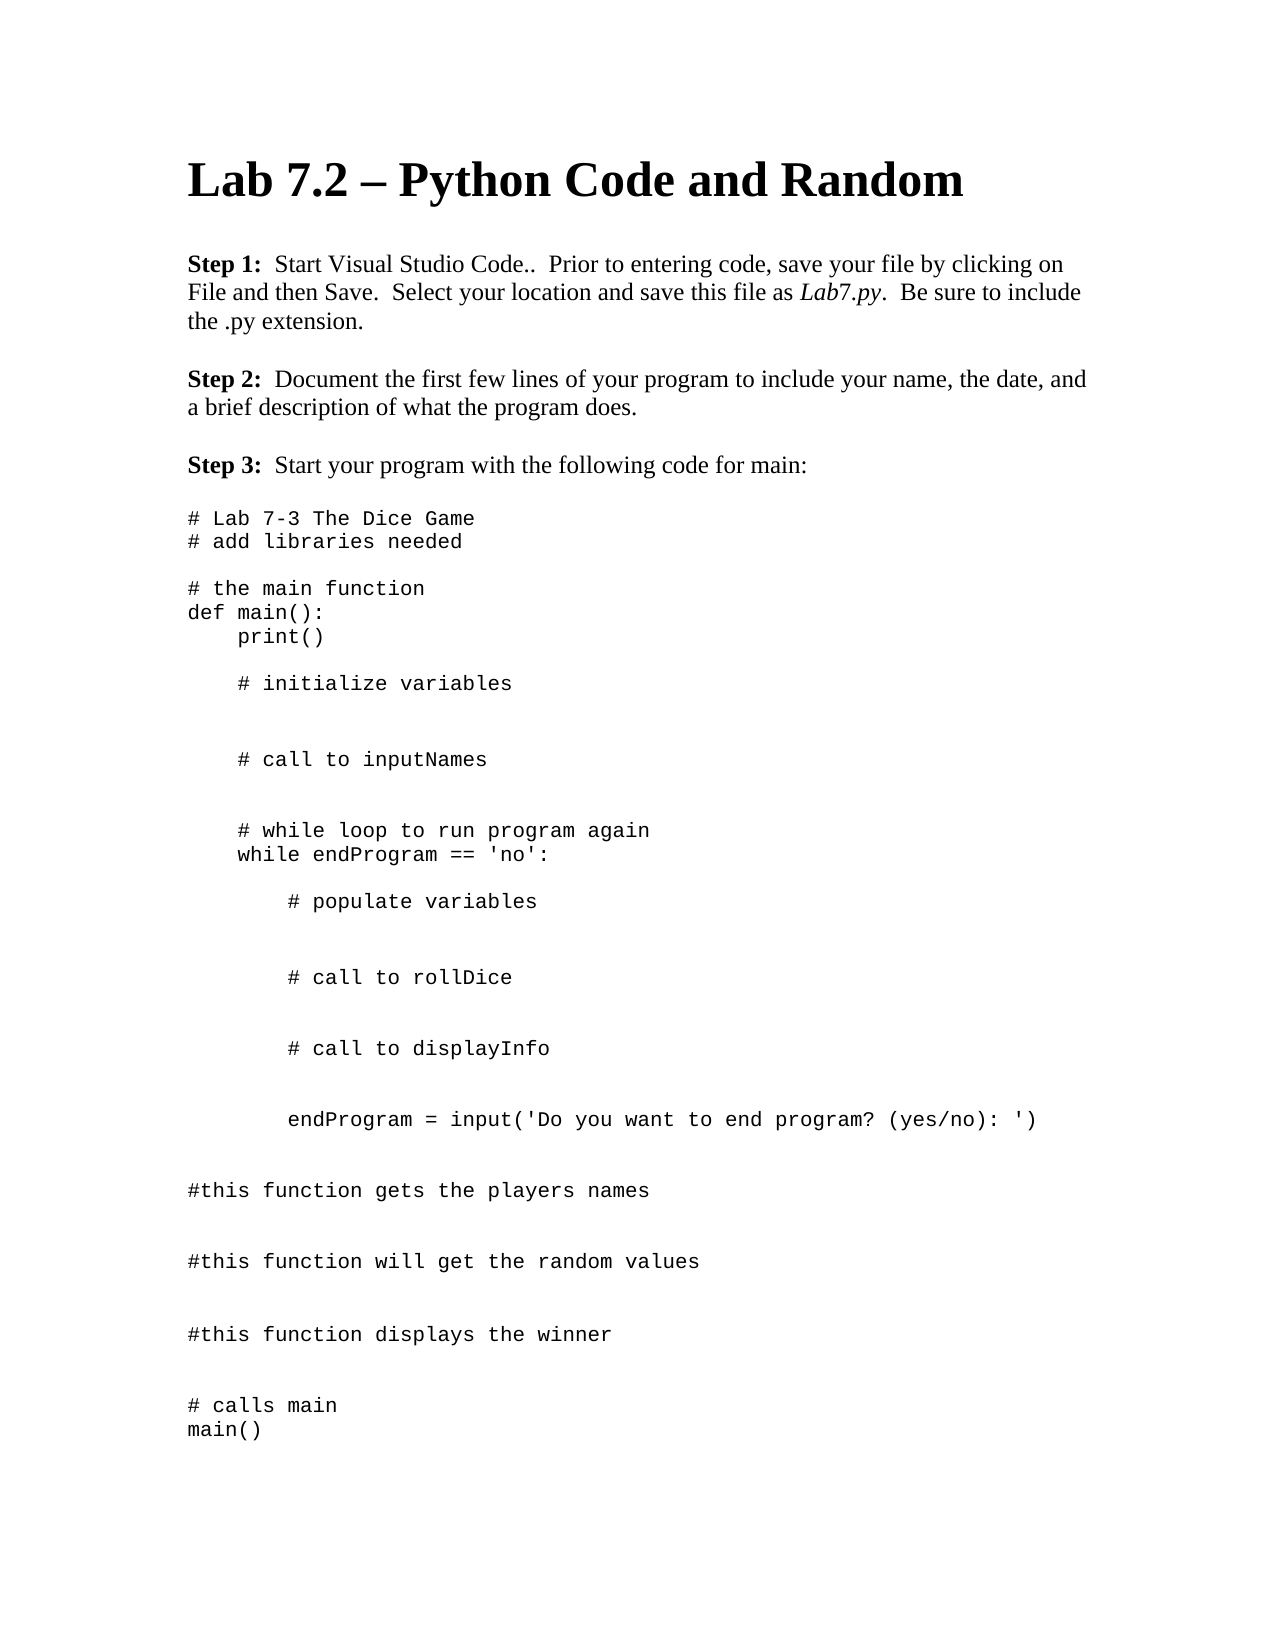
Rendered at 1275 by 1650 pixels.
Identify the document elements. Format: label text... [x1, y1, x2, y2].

text print() [187, 626, 1087, 649]
text # initialize variables [187, 673, 1087, 697]
text Step 2: Document the first few lines of your program to include your name, the date, and a brief description of what the program does. [187, 364, 1087, 421]
text while endProgram == 'no': [187, 844, 1087, 867]
subtitle Lab 7.2 – Python Code and Random [187, 150, 1087, 207]
text #this function will get the random values [187, 1251, 1087, 1274]
text #this function displays the winner [187, 1324, 1087, 1348]
text main() [187, 1419, 1087, 1443]
text def main(): [187, 602, 1087, 626]
text # populate variables [187, 891, 1087, 914]
text # call to rollDice [187, 967, 1087, 991]
text Step 1: Start Visual Studio Code.. Prior to entering code, save your file by clicking on File and then Save. Select your location and save this file as Lab7.py. Be sure to include the .py extension. [187, 249, 1087, 335]
text endProgram = input('Do you want to end program? (yes/no): ') [187, 1109, 1087, 1132]
text # the main function [187, 578, 1087, 602]
text # Lab 7-3 The Dice Game [187, 507, 1087, 531]
text Step 3: Start your program with the following code for main: [187, 450, 1087, 479]
text # calls main [187, 1395, 1087, 1419]
text #this function gets the players names [187, 1180, 1087, 1203]
text # call to inputNames [187, 749, 1087, 773]
text # call to displayInfo [187, 1038, 1087, 1062]
text # add libraries needed [187, 531, 1087, 555]
text # while loop to run program again [187, 820, 1087, 844]
